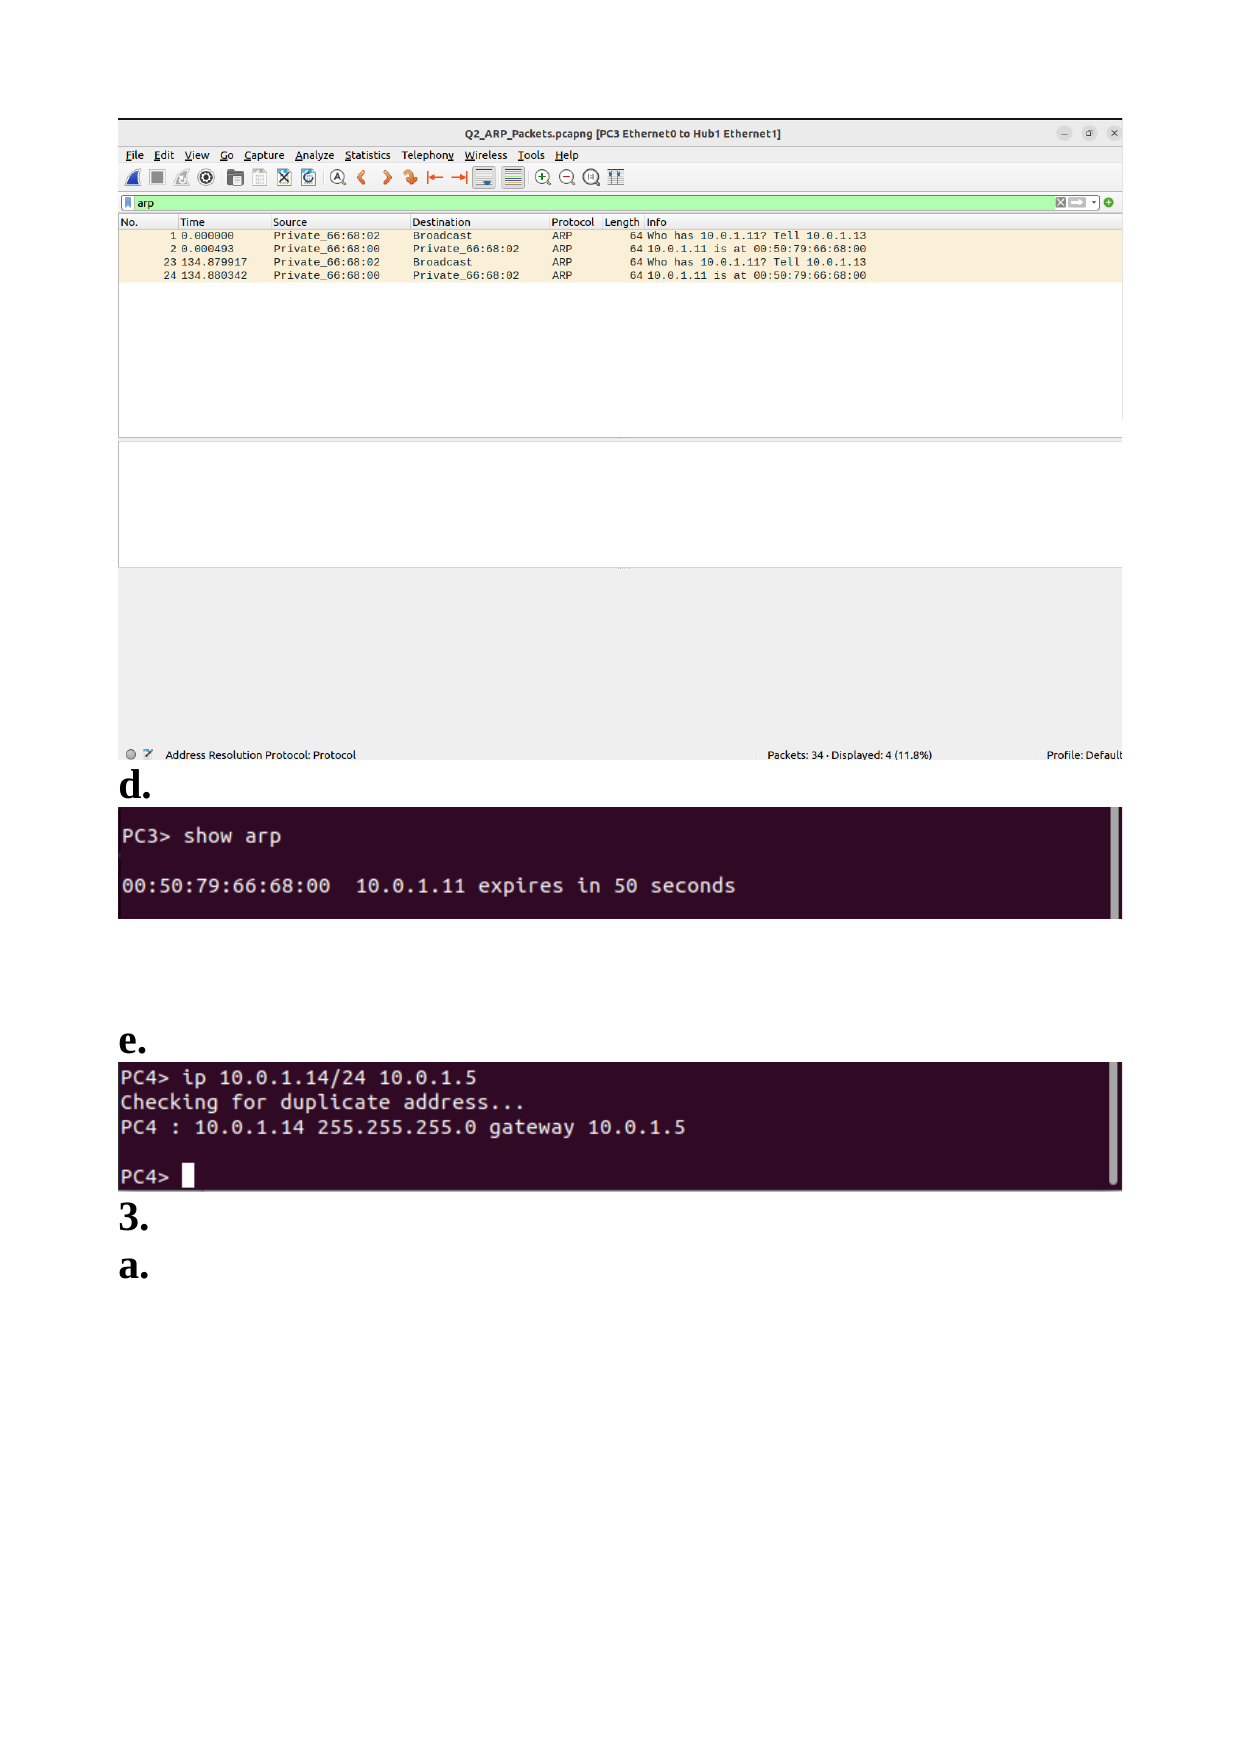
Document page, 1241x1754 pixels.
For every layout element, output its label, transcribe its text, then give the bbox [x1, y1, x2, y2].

picture [118, 807, 1123, 919]
text 3. [118, 1192, 1122, 1239]
picture [118, 118, 1123, 760]
text a. [118, 1239, 1122, 1287]
text d. [118, 760, 1122, 807]
text e. [118, 1014, 1122, 1062]
picture [118, 1062, 1123, 1192]
